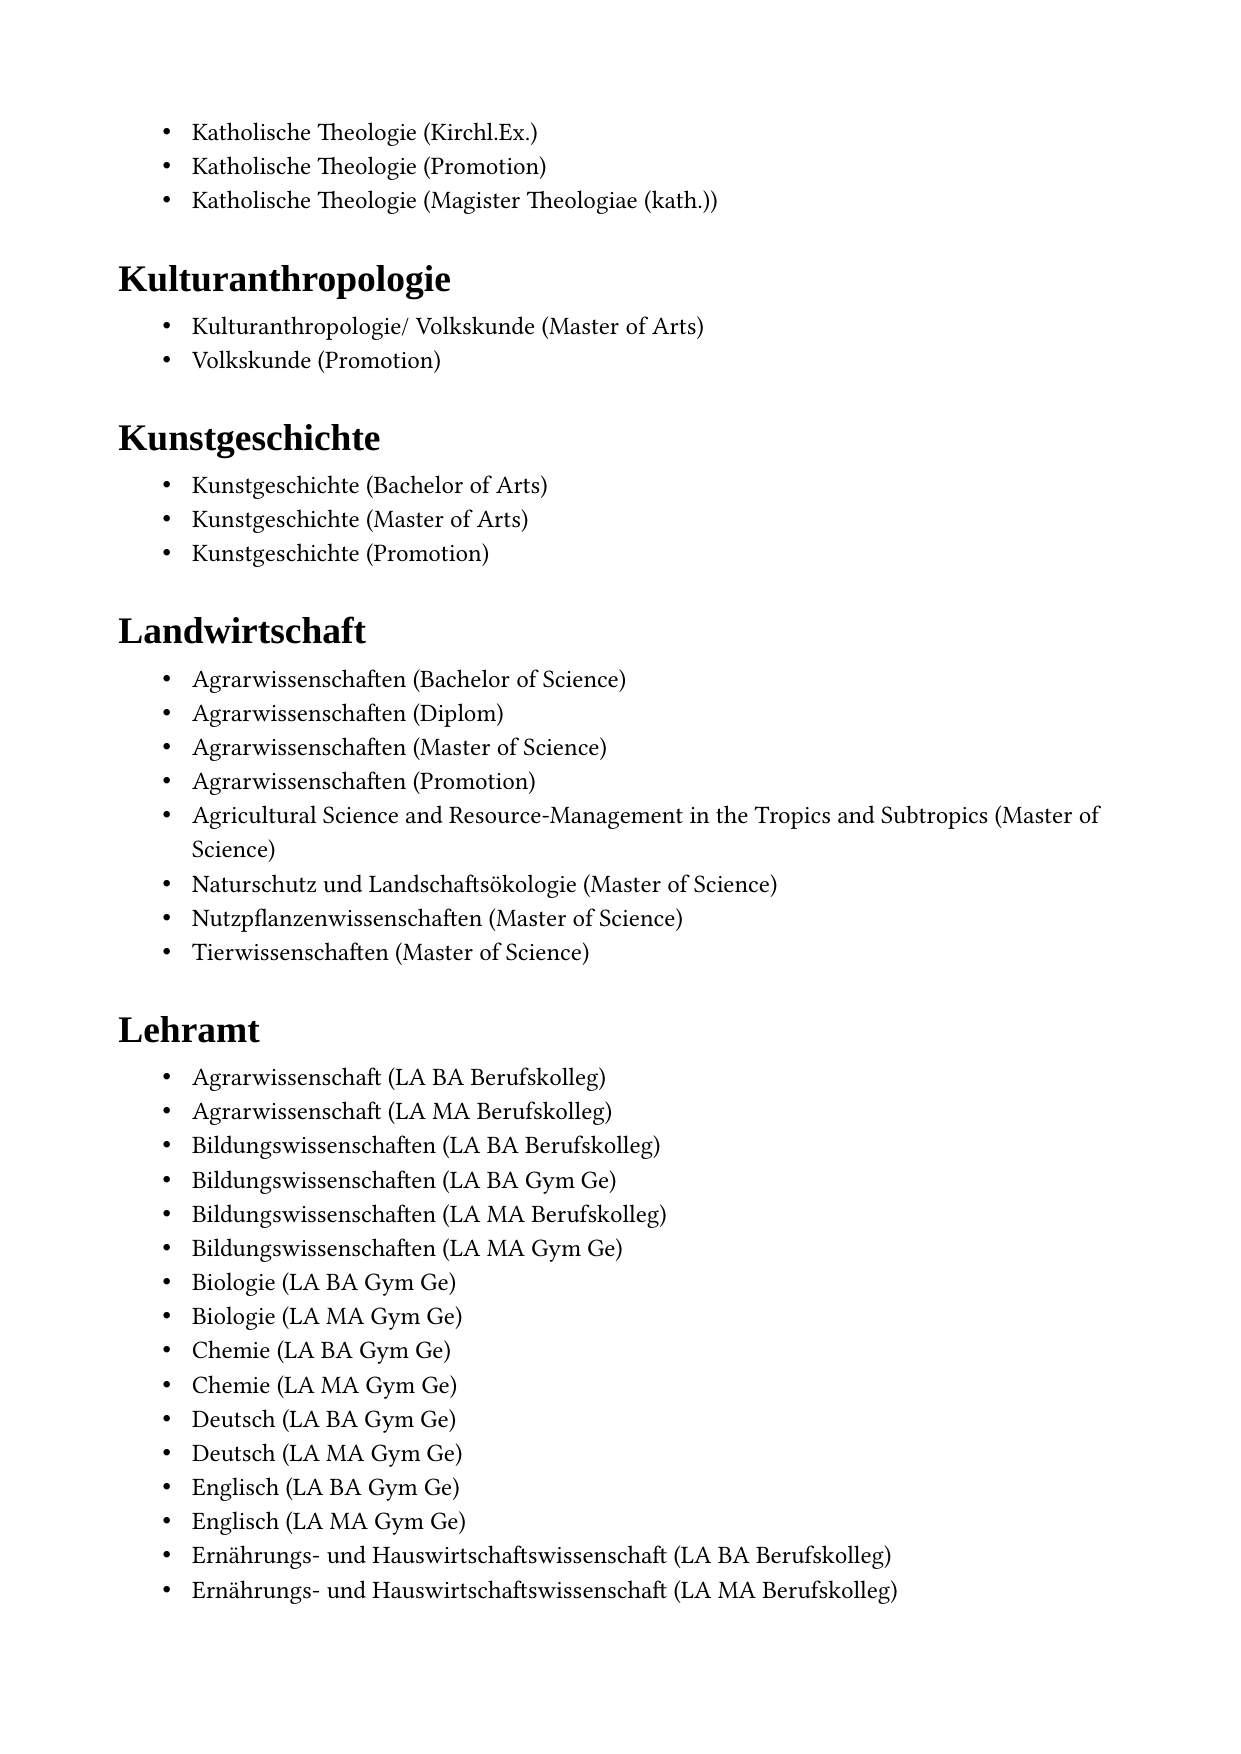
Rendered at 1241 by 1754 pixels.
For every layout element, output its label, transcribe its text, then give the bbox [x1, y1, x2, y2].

list Volkskunde (Promotion) [162, 346, 1122, 374]
list Biologie (LA BA Gym Ge) [162, 1268, 1122, 1297]
list Deutsch (LA MA Gym Ge) [162, 1439, 1122, 1467]
list Agrarwissenschaften (Promotion) [162, 767, 1122, 796]
list Bildungswissenschaften (LA MA Gym Ge) [162, 1234, 1122, 1262]
list Agrarwissenschaft (LA MA Berufskolleg) [162, 1097, 1122, 1126]
list Ernährungs- und Hauswirtschaftswissenschaft (LA MA Berufskolleg) [162, 1576, 1122, 1604]
list Englisch (LA BA Gym Ge) [162, 1473, 1122, 1502]
list Naturschutz und Landschaftsökologie (Master of Science) [162, 869, 1122, 898]
list Bildungswissenschaften (LA BA Gym Ge) [162, 1166, 1122, 1194]
list Englisch (LA MA Gym Ge) [162, 1507, 1122, 1536]
list Kunstgeschichte (Master of Arts) [162, 505, 1122, 534]
list Biologie (LA MA Gym Ge) [162, 1302, 1122, 1331]
list Katholische Theologie (Kirchl.Ex.) [162, 118, 1122, 147]
list Tierwissenschaften (Master of Science) [162, 938, 1122, 966]
list Kunstgeschichte (Bachelor of Arts) [162, 471, 1122, 499]
list Deutsch (LA BA Gym Ge) [162, 1405, 1122, 1433]
subtitle Kunstgeschichte [118, 415, 1122, 458]
list Kulturanthropologie/ Volkskunde (Master of Arts) [162, 312, 1122, 340]
list Nutzpflanzenwissenschaften (Master of Science) [162, 904, 1122, 932]
list Chemie (LA BA Gym Ge) [162, 1336, 1122, 1365]
list Agricultural Science and Resource-Management in the Tropics and Subtropics (Master of Science) [162, 801, 1122, 864]
list Kunstgeschichte (Promotion) [162, 539, 1122, 568]
list Agrarwissenschaften (Bachelor of Science) [162, 664, 1122, 693]
list Agrarwissenschaften (Master of Science) [162, 733, 1122, 761]
list Agrarwissenschaften (Diplom) [162, 699, 1122, 727]
list Katholische Theologie (Magister Theologiae (kath.)) [162, 186, 1122, 215]
list Chemie (LA MA Gym Ge) [162, 1371, 1122, 1399]
list Agrarwissenschaft (LA BA Berufskolleg) [162, 1063, 1122, 1092]
subtitle Landwirtschaft [118, 609, 1122, 652]
list Ernährungs- und Hauswirtschaftswissenschaft (LA BA Berufskolleg) [162, 1541, 1122, 1570]
list Bildungswissenschaften (LA BA Berufskolleg) [162, 1131, 1122, 1160]
list Bildungswissenschaften (LA MA Berufskolleg) [162, 1200, 1122, 1228]
list Katholische Theologie (Promotion) [162, 152, 1122, 181]
subtitle Kulturanthropologie [118, 256, 1122, 299]
subtitle Lehramt [118, 1007, 1122, 1051]
